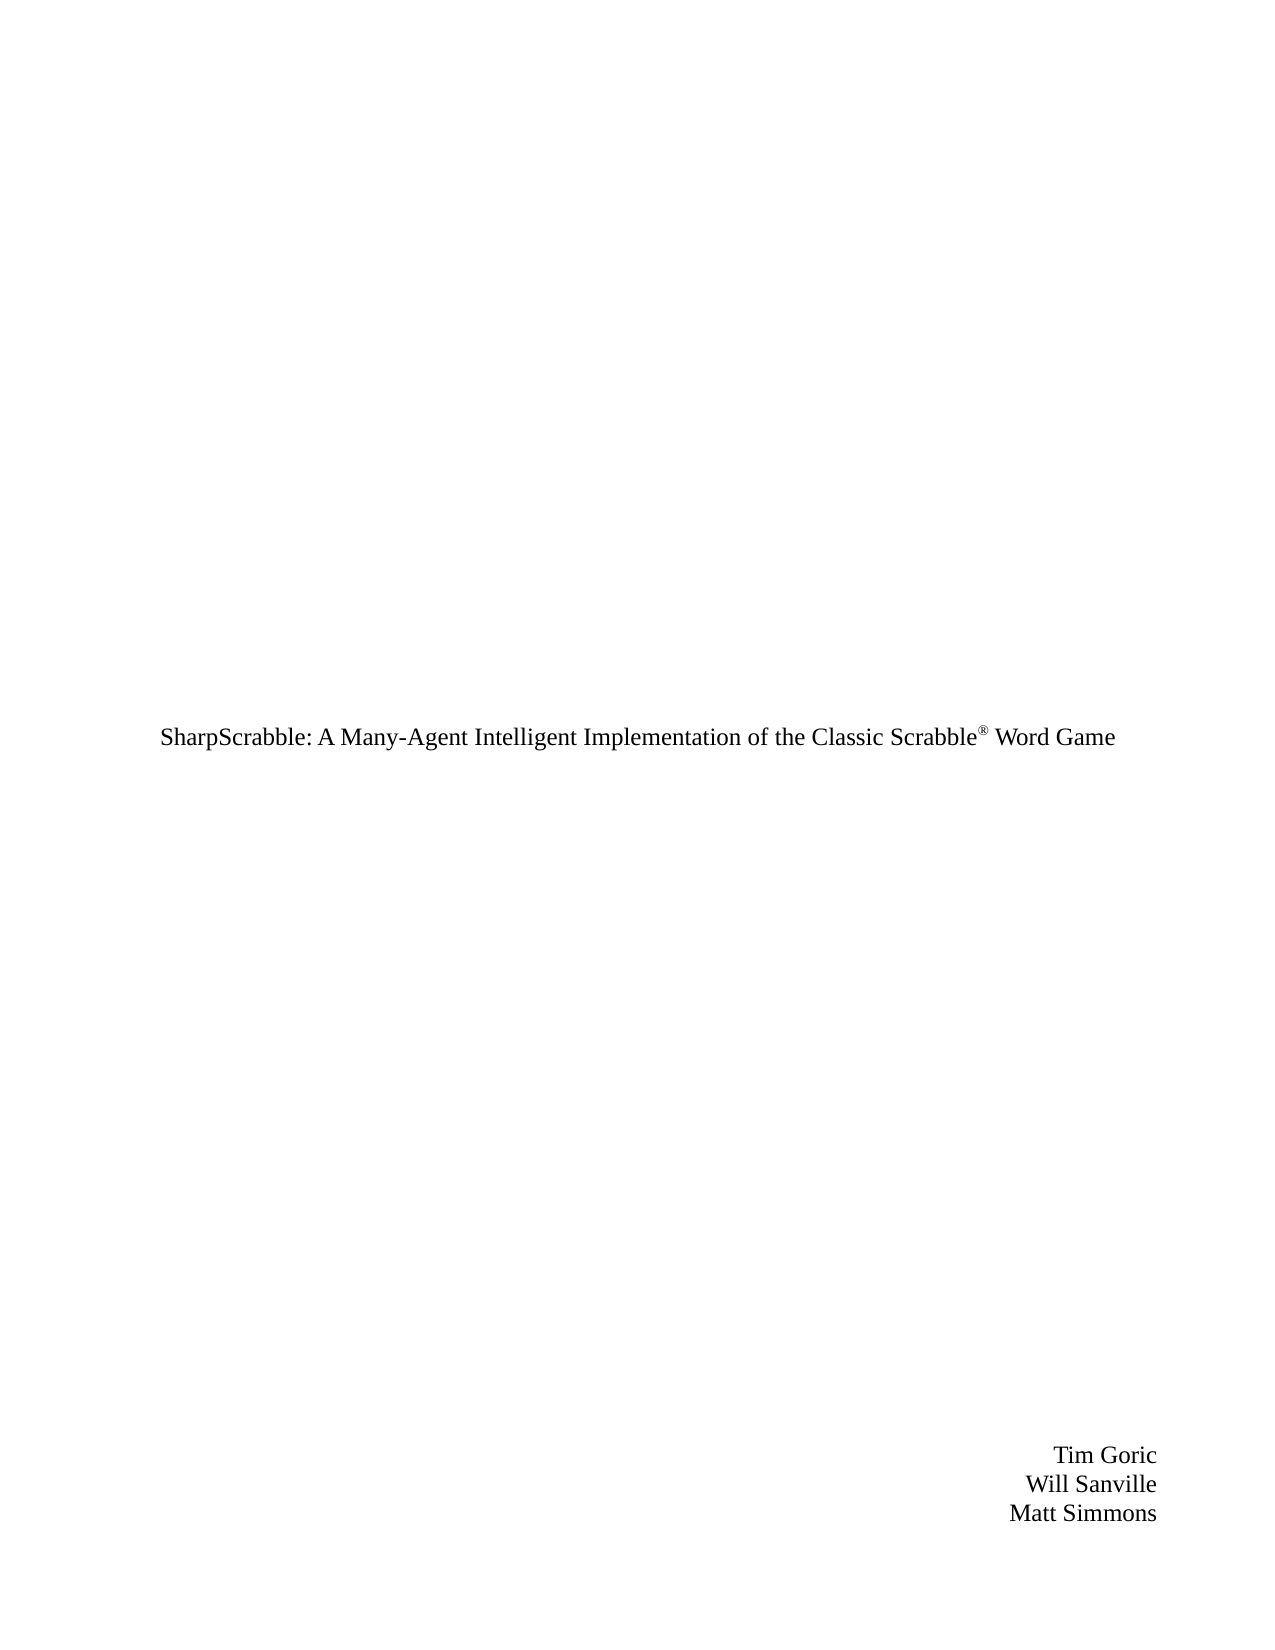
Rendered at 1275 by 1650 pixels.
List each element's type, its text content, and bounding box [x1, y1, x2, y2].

text Will Sanville [118, 1469, 1157, 1498]
text SharpScrabble: A Many-Agent Intelligent Implementation of the Classic Scrabble® Word Game [118, 722, 1157, 751]
text Matt Simmons [118, 1498, 1157, 1527]
text Tim Goric [118, 1441, 1157, 1469]
